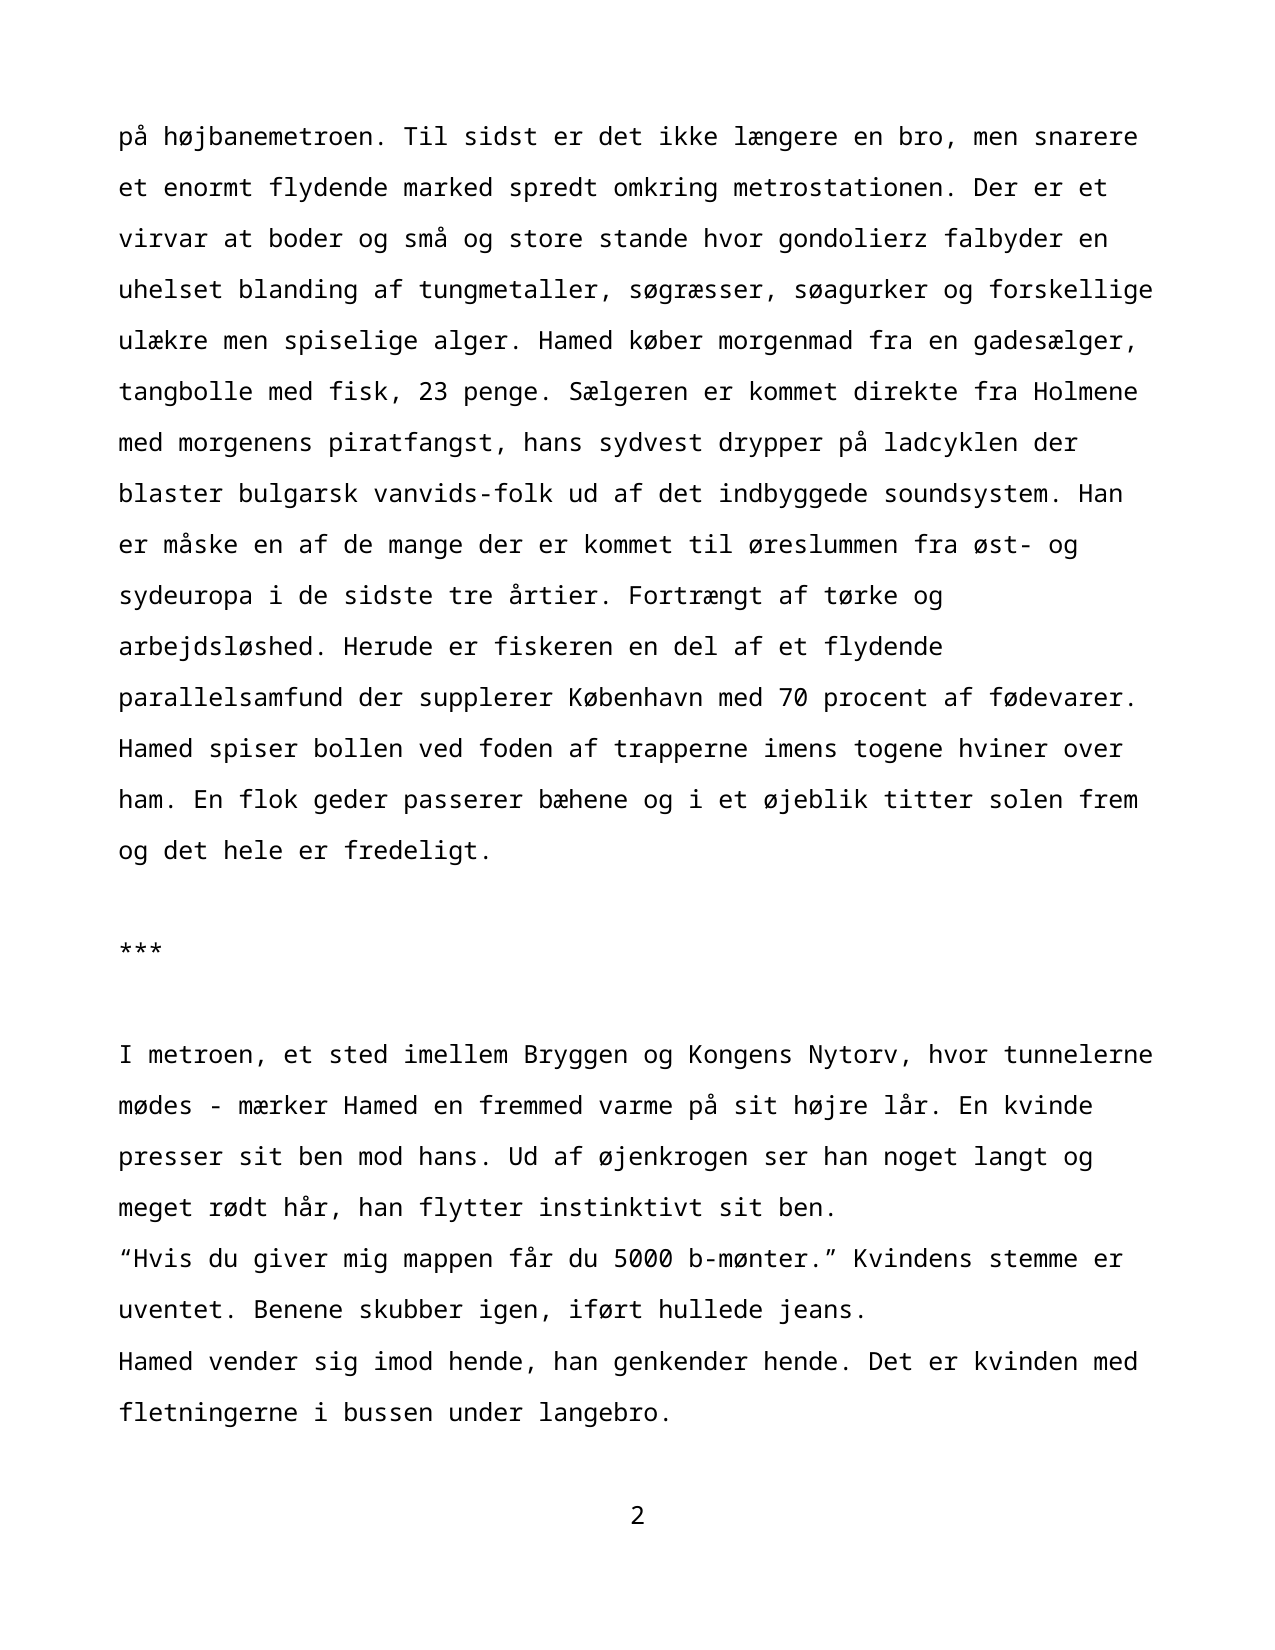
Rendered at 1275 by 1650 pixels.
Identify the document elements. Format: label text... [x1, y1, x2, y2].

text *** [118, 935, 1157, 969]
text på højbanemetroen. Til sidst er det ikke længere en bro, men snarere et enormt flydende marked spredt omkring metrostationen. Der er et virvar at boder og små og store stande hvor gondolierz falbyder en uhelset blanding af tungmetaller, søgræsser, søagurker og forskellige ulækre men spiselige alger. Hamed køber morgenmad fra en gadesælger, tangbolle med fisk, 23 penge. Sælgeren er kommet direkte fra Holmene med morgenens piratfangst, hans sydvest drypper på ladcyklen der blaster bulgarsk vanvids-folk ud af det indbyggede soundsystem. Han er måske en af de mange der er kommet til øreslummen fra øst- og sydeuropa i de sidste tre årtier. Fortrængt af tørke og arbejdsløshed. Herude er fiskeren en del af et flydende parallelsamfund der supplerer København med 70 procent af fødevarer. Hamed spiser bollen ved foden af trapperne imens togene hviner over ham. En flok geder passerer bæhene og i et øjeblik titter solen frem og det hele er fredeligt. [118, 118, 1157, 867]
text Hamed vender sig imod hende, han genkender hende. Det er kvinden med fletningerne i bussen under langebro. [118, 1343, 1157, 1428]
text I metroen, et sted imellem Bryggen og Kongens Nytorv, hvor tunnelerne mødes - mærker Hamed en fremmed varme på sit højre lår. En kvinde presser sit ben mod hans. Ud af øjenkrogen ser han noget langt og meget rødt hår, han flytter instinktivt sit ben. [118, 1037, 1157, 1224]
text “Hvis du giver mig mappen får du 5000 b-mønter.” Kvindens stemme er uventet. Benene skubber igen, iført hullede jeans. [118, 1241, 1157, 1326]
